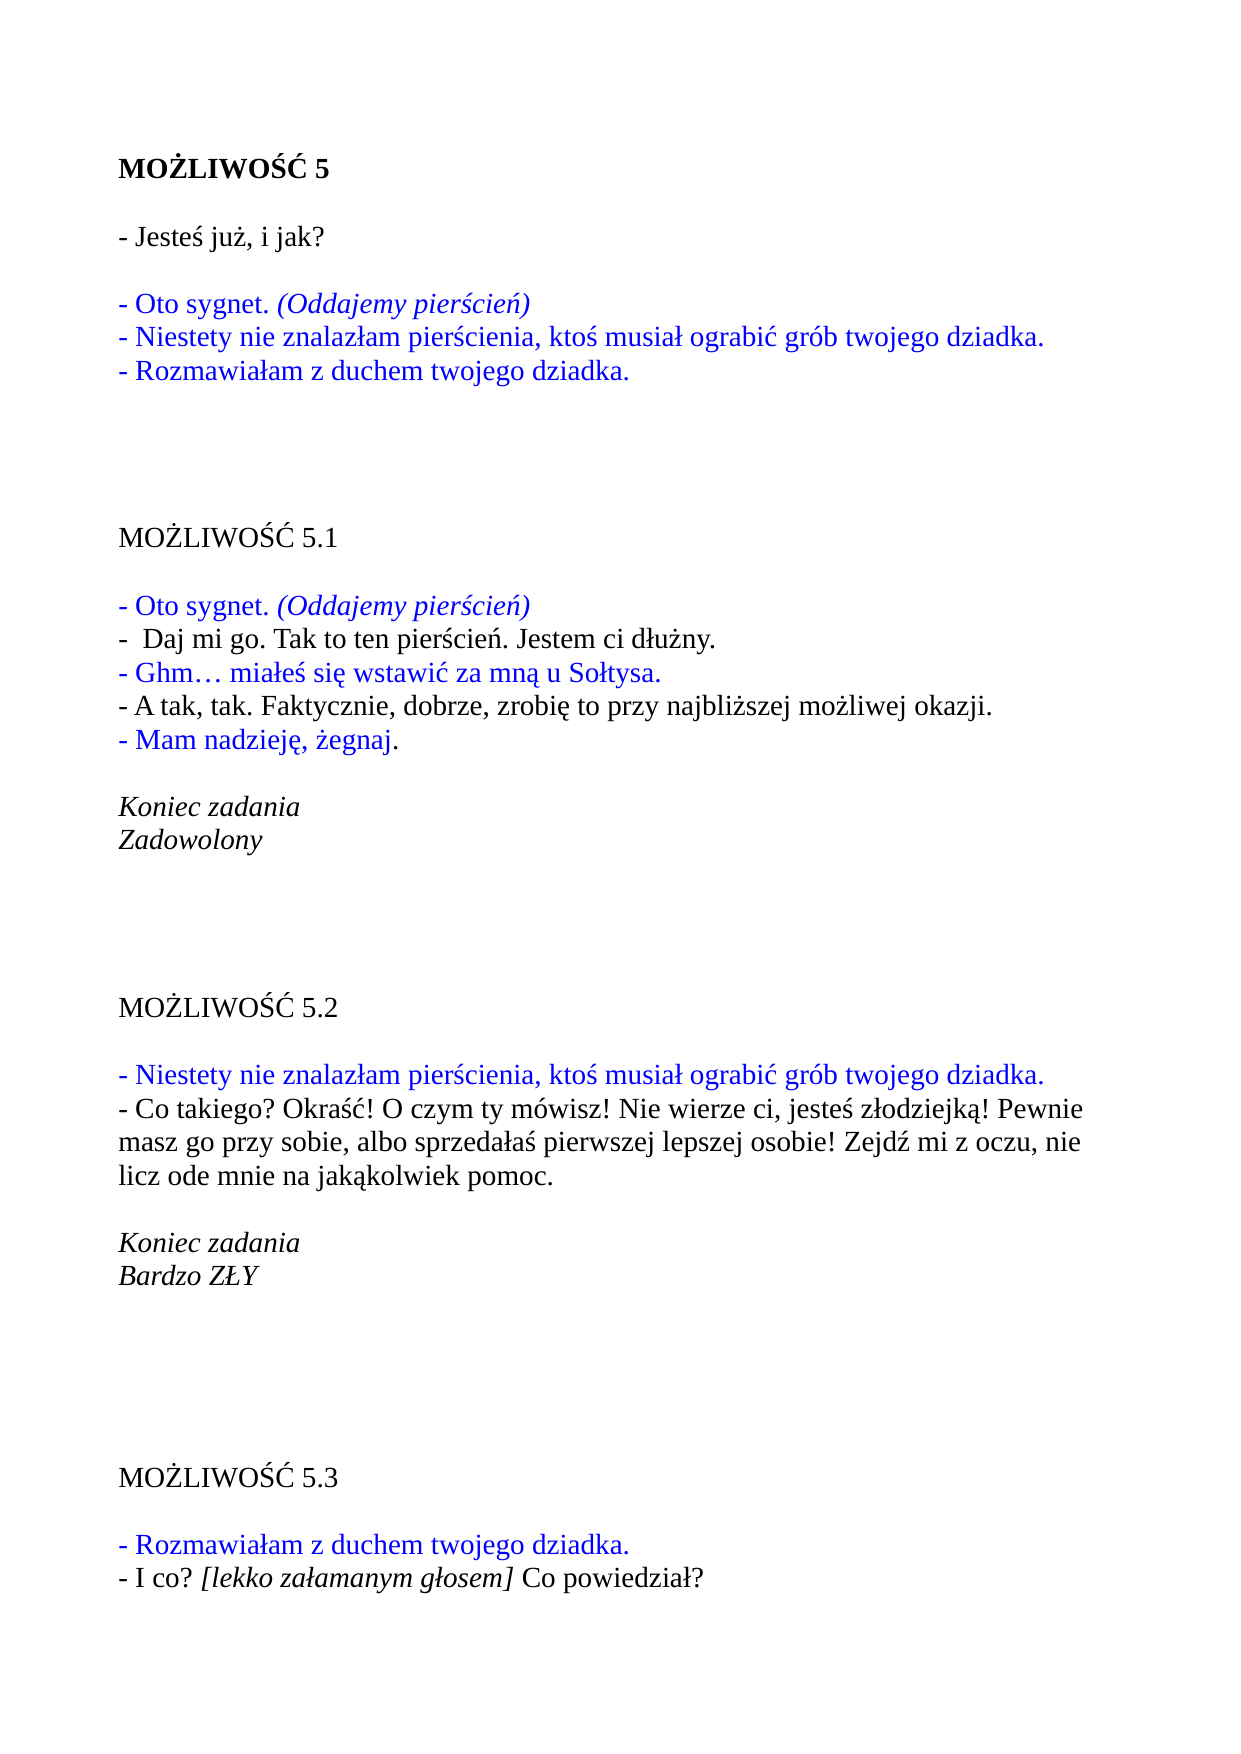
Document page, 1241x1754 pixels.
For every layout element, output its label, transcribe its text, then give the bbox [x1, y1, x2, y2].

text - Co takiego? Okraść! O czym ty mówisz! Nie wierze ci, jesteś złodziejką! Pewnie masz go przy sobie, albo sprzedałaś pierwszej lepszej osobie! Zejdź mi z oczu, nie licz ode mnie na jakąkolwiek pomoc. [118, 1091, 1122, 1191]
text - A tak, tak. Faktycznie, dobrze, zrobię to przy najbliższej możliwej okazji. [118, 688, 1122, 722]
text MOŻLIWOŚĆ 5.1 [118, 521, 1122, 554]
text MOŻLIWOŚĆ 5.3 [118, 1460, 1122, 1493]
text - Niestety nie znalazłam pierścienia, ktoś musiał ograbić grób twojego dziadka. [118, 319, 1122, 353]
text - Rozmawiałam z duchem twojego dziadka. [118, 1527, 1122, 1560]
text - Ghm… miałeś się wstawić za mną u Sołtysa. [118, 655, 1122, 688]
text - Daj mi go. Tak to ten pierścień. Jestem ci dłużny. [118, 621, 1122, 655]
text - Oto sygnet. (Oddajemy pierścień) [118, 588, 1122, 621]
text - Jesteś już, i jak? [118, 219, 1122, 252]
text Bardzo ZŁY [118, 1258, 1122, 1292]
text Koniec zadania [118, 789, 1122, 822]
text - Mam nadzieję, żegnaj. [118, 722, 1122, 755]
text - I co? [lekko załamanym głosem] Co powiedział? [118, 1560, 1122, 1594]
text - Niestety nie znalazłam pierścienia, ktoś musiał ograbić grób twojego dziadka. [118, 1057, 1122, 1091]
text MOŻLIWOŚĆ 5.2 [118, 990, 1122, 1024]
text MOŻLIWOŚĆ 5 [118, 152, 1122, 185]
text - Rozmawiałam z duchem twojego dziadka. [118, 353, 1122, 386]
text - Oto sygnet. (Oddajemy pierścień) [118, 286, 1122, 319]
text Koniec zadania [118, 1225, 1122, 1258]
text Zadowolony [118, 822, 1122, 856]
